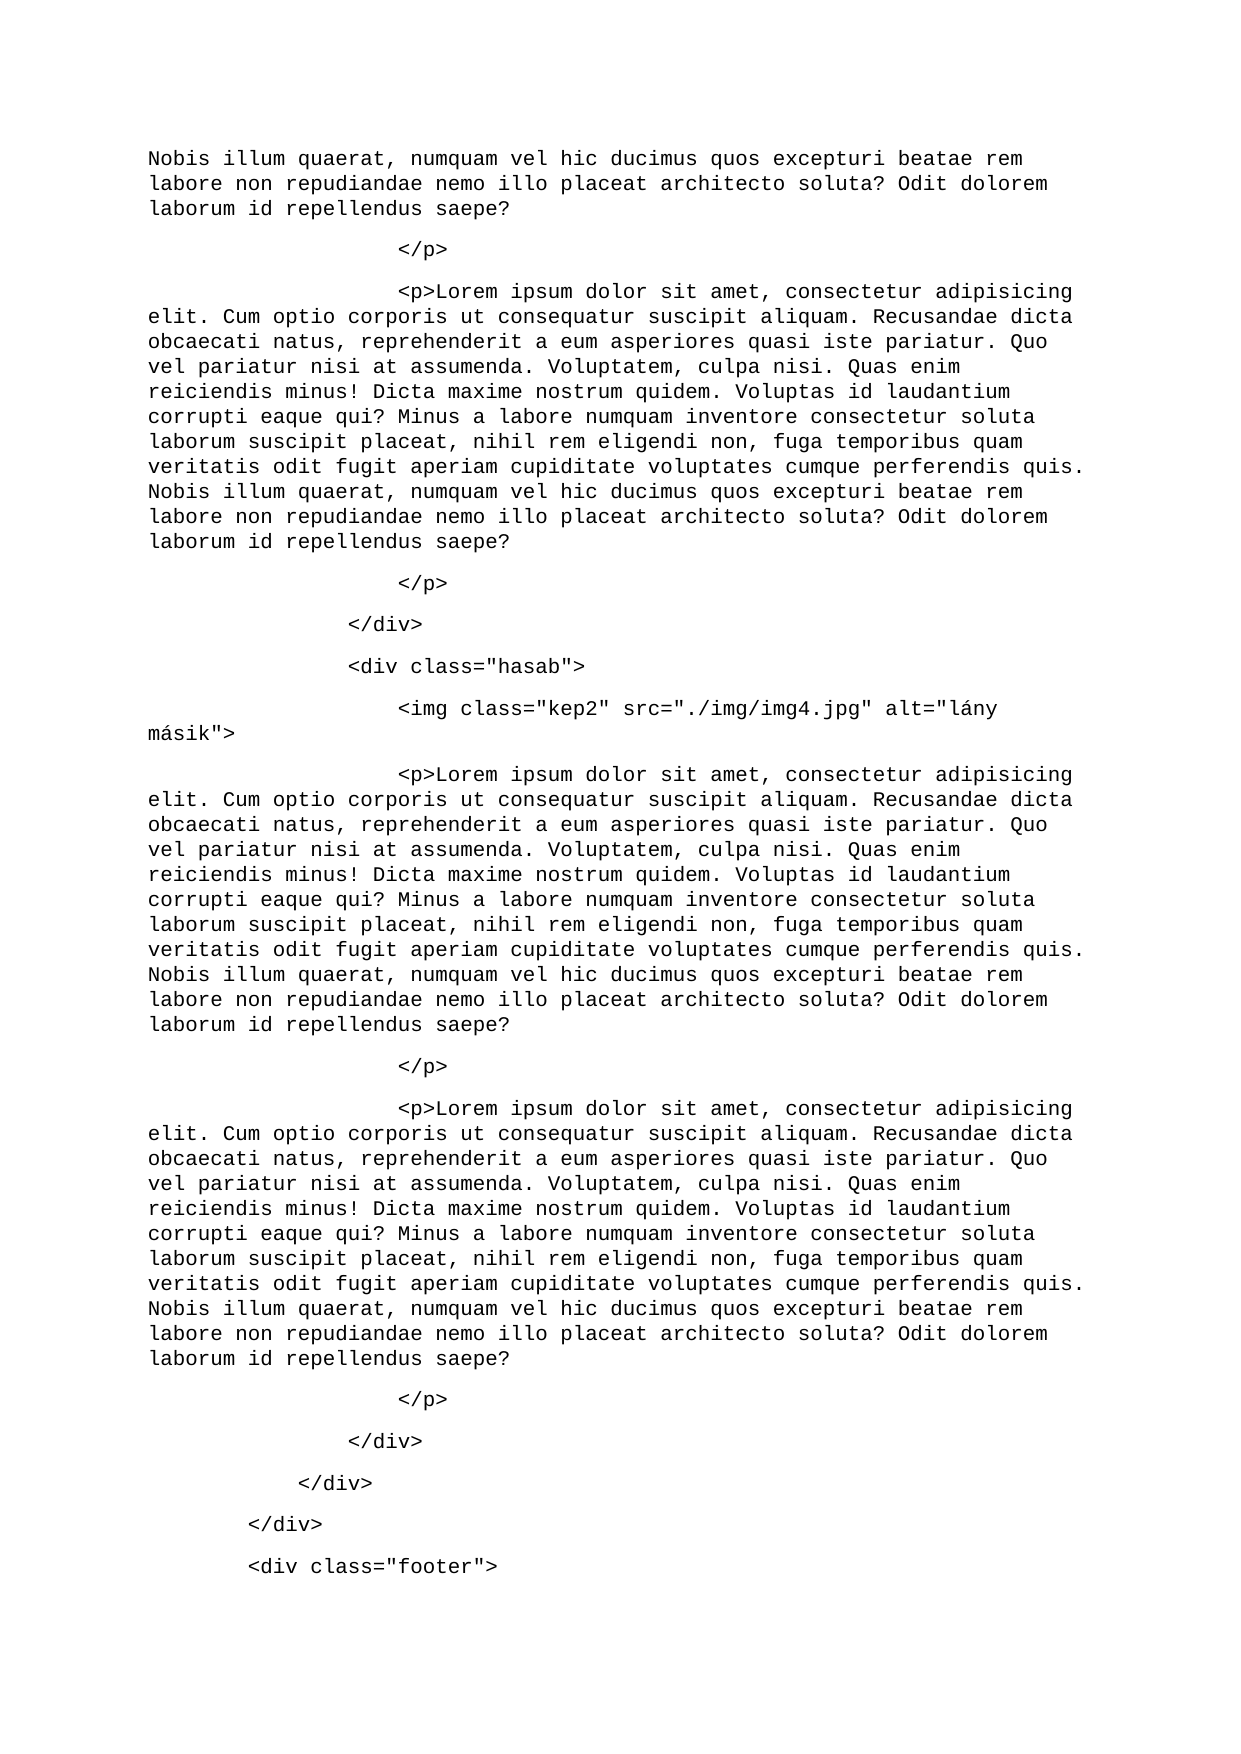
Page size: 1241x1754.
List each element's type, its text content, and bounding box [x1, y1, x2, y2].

text <p>Lorem ipsum dolor sit amet, consectetur adipisicing elit. Cum optio corporis ut consequatur suscipit aliquam. Recusandae dicta obcaecati natus, reprehenderit a eum asperiores quasi iste pariatur. Quo vel pariatur nisi at assumenda. Voluptatem, culpa nisi. Quas enim reiciendis minus! Dicta maxime nostrum quidem. Voluptas id laudantium corrupti eaque qui? Minus a labore numquam inventore consectetur soluta laborum suscipit placeat, nihil rem eligendi non, fuga temporibus quam veritatis odit fugit aperiam cupiditate voluptates cumque perferendis quis. Nobis illum quaerat, numquam vel hic ducimus quos excepturi beatae rem labore non repudiandae nemo illo placeat architecto soluta? Odit dolorem laborum id repellendus saepe? [148, 764, 1093, 1038]
text </div> [148, 1473, 1093, 1496]
text </p> [148, 573, 1093, 596]
text </div> [148, 614, 1093, 638]
text <img class="kep2" src="./img/img4.jpg" alt="lány másik"> [148, 698, 1093, 746]
text <div class="footer"> [148, 1556, 1093, 1579]
text </p> [148, 1389, 1093, 1413]
text <p>Lorem ipsum dolor sit amet, consectetur adipisicing elit. Cum optio corporis ut consequatur suscipit aliquam. Recusandae dicta obcaecati natus, reprehenderit a eum asperiores quasi iste pariatur. Quo vel pariatur nisi at assumenda. Voluptatem, culpa nisi. Quas enim reiciendis minus! Dicta maxime nostrum quidem. Voluptas id laudantium corrupti eaque qui? Minus a labore numquam inventore consectetur soluta laborum suscipit placeat, nihil rem eligendi non, fuga temporibus quam veritatis odit fugit aperiam cupiditate voluptates cumque perferendis quis. Nobis illum quaerat, numquam vel hic ducimus quos excepturi beatae rem labore non repudiandae nemo illo placeat architecto soluta? Odit dolorem laborum id repellendus saepe? [148, 281, 1093, 554]
text Nobis illum quaerat, numquam vel hic ducimus quos excepturi beatae rem labore non repudiandae nemo illo placeat architecto soluta? Odit dolorem laborum id repellendus saepe? [148, 148, 1093, 221]
text </p> [148, 1056, 1093, 1079]
text <p>Lorem ipsum dolor sit amet, consectetur adipisicing elit. Cum optio corporis ut consequatur suscipit aliquam. Recusandae dicta obcaecati natus, reprehenderit a eum asperiores quasi iste pariatur. Quo vel pariatur nisi at assumenda. Voluptatem, culpa nisi. Quas enim reiciendis minus! Dicta maxime nostrum quidem. Voluptas id laudantium corrupti eaque qui? Minus a labore numquam inventore consectetur soluta laborum suscipit placeat, nihil rem eligendi non, fuga temporibus quam veritatis odit fugit aperiam cupiditate voluptates cumque perferendis quis. Nobis illum quaerat, numquam vel hic ducimus quos excepturi beatae rem labore non repudiandae nemo illo placeat architecto soluta? Odit dolorem laborum id repellendus saepe? [148, 1098, 1093, 1371]
text </p> [148, 239, 1093, 263]
text </div> [148, 1514, 1093, 1538]
text </div> [148, 1431, 1093, 1454]
text <div class="hasab"> [148, 656, 1093, 679]
